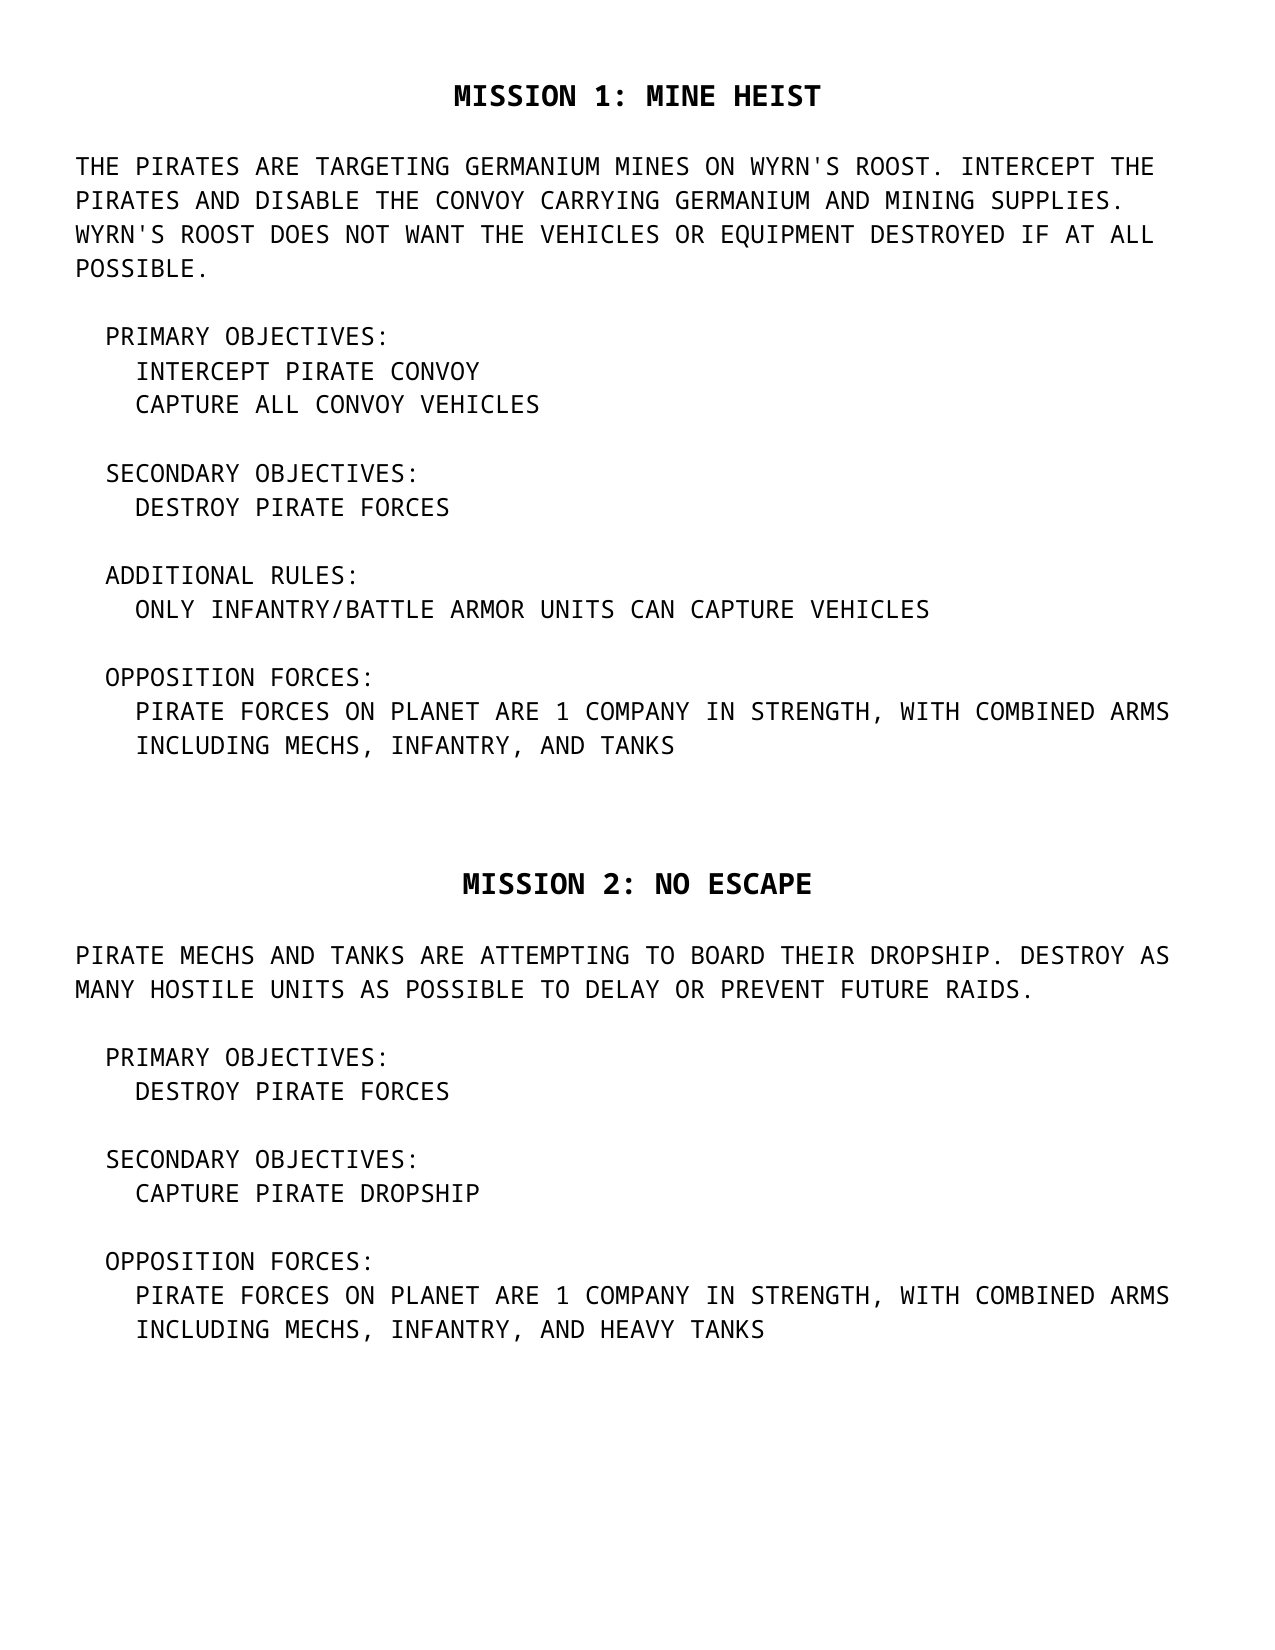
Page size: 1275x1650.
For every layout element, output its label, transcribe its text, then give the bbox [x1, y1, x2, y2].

text SECONDARY OBJECTIVES: [75, 1142, 1200, 1176]
text THE PIRATES ARE TARGETING GERMANIUM MINES ON WYRN'S ROOST. INTERCEPT THE PIRATES AND DISABLE THE CONVOY CARRYING GERMANIUM AND MINING SUPPLIES. WYRN'S ROOST DOES NOT WANT THE VEHICLES OR EQUIPMENT DESTROYED IF AT ALL POSSIBLE. [75, 149, 1200, 285]
text INTERCEPT PIRATE CONVOY [75, 353, 1200, 387]
text INCLUDING MECHS, INFANTRY, AND HEAVY TANKS [75, 1312, 1200, 1346]
text OPPOSITION FORCES: [75, 660, 1200, 694]
text ONLY INFANTRY/BATTLE ARMOR UNITS CAN CAPTURE VEHICLES [75, 592, 1200, 626]
text DESTROY PIRATE FORCES [75, 489, 1200, 523]
subtitle MISSION 2: NO ESCAPE [75, 830, 1200, 903]
text PRIMARY OBJECTIVES: [75, 319, 1200, 353]
subtitle MISSION 1: MINE HEIST [75, 75, 1200, 115]
text DESTROY PIRATE FORCES [75, 1073, 1200, 1108]
text PRIMARY OBJECTIVES: [75, 1039, 1200, 1073]
text CAPTURE ALL CONVOY VEHICLES [75, 387, 1200, 421]
text PIRATE FORCES ON PLANET ARE 1 COMPANY IN STRENGTH, WITH COMBINED ARMS [75, 694, 1200, 728]
text INCLUDING MECHS, INFANTRY, AND TANKS [75, 728, 1200, 796]
text ADDITIONAL RULES: [75, 557, 1200, 592]
text CAPTURE PIRATE DROPSHIP [75, 1176, 1200, 1210]
text SECONDARY OBJECTIVES: [75, 455, 1200, 489]
text PIRATE FORCES ON PLANET ARE 1 COMPANY IN STRENGTH, WITH COMBINED ARMS [75, 1278, 1200, 1312]
text OPPOSITION FORCES: [75, 1244, 1200, 1278]
text PIRATE MECHS AND TANKS ARE ATTEMPTING TO BOARD THEIR DROPSHIP. DESTROY AS MANY HOSTILE UNITS AS POSSIBLE TO DELAY OR PREVENT FUTURE RAIDS. [75, 937, 1200, 1005]
